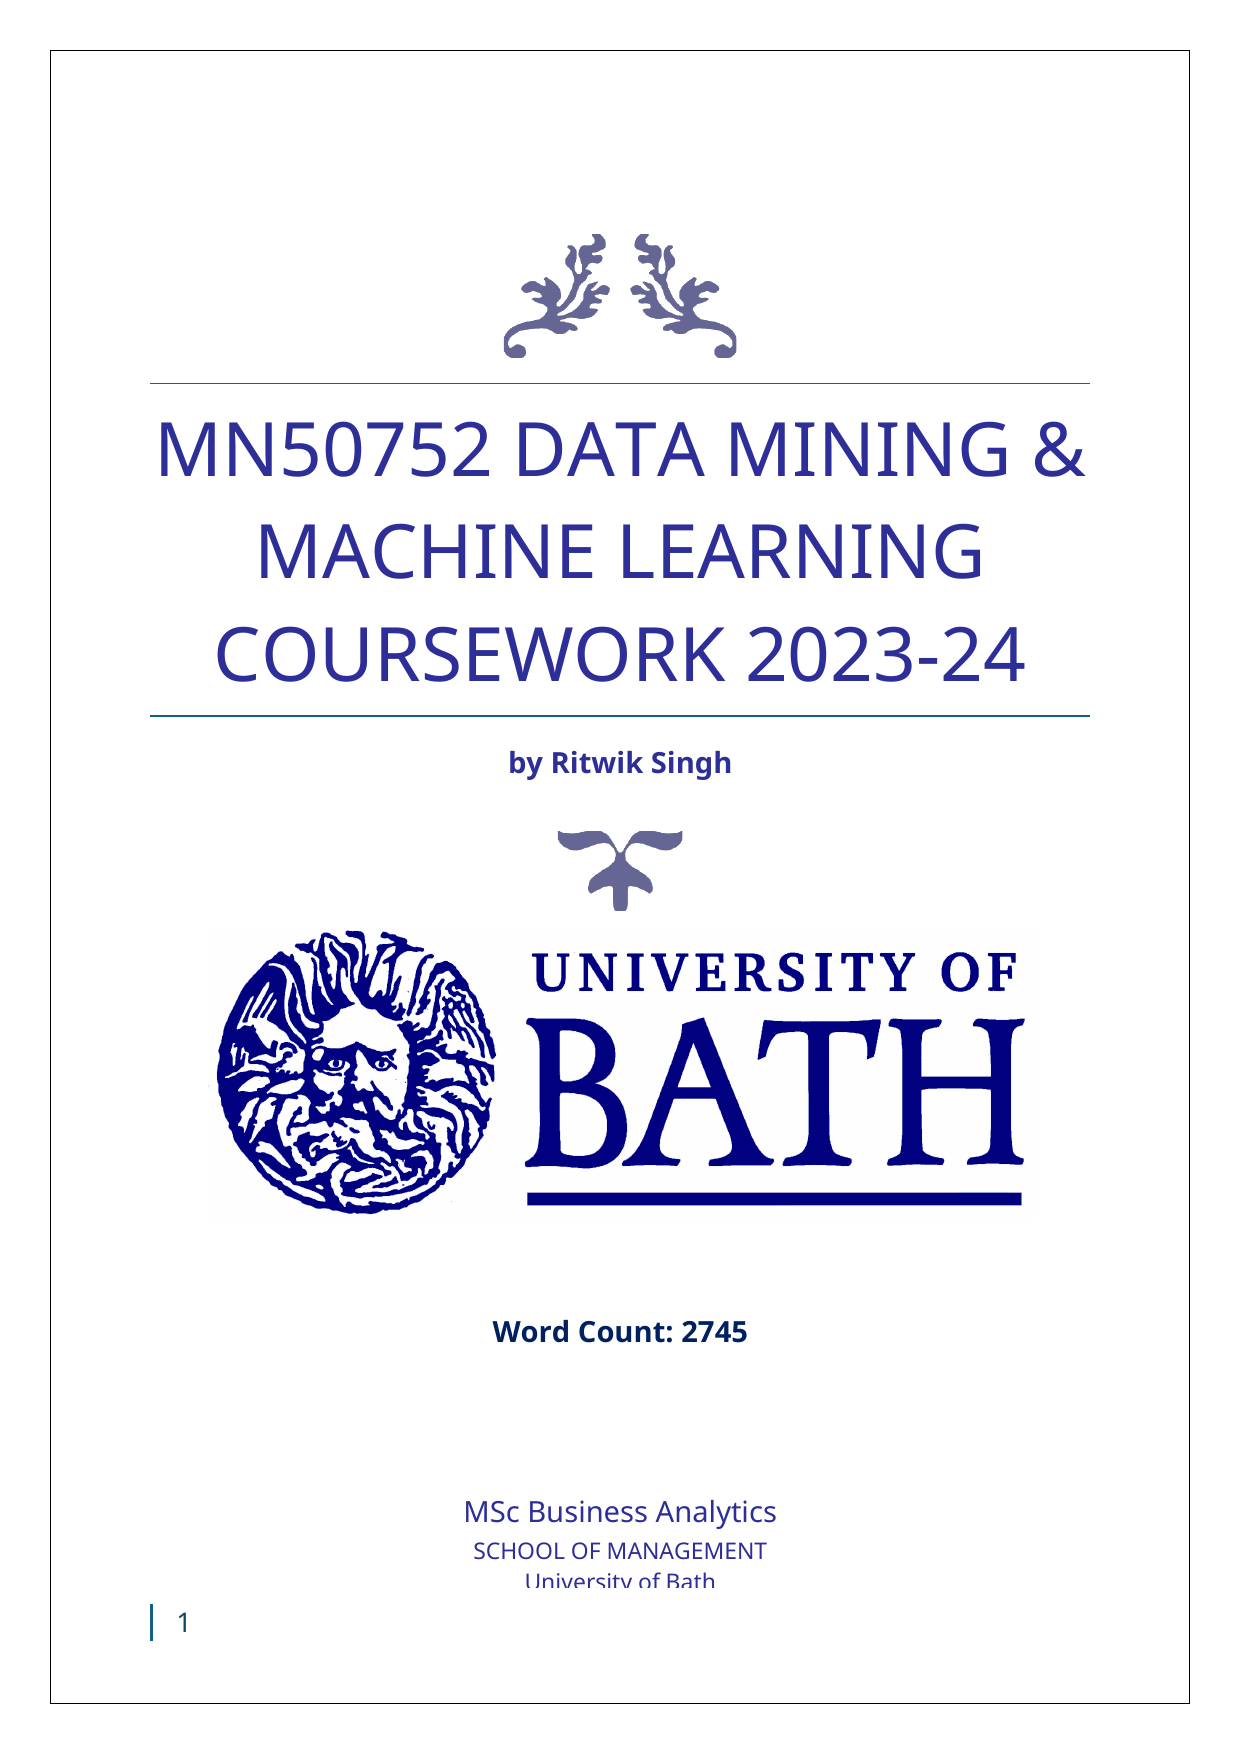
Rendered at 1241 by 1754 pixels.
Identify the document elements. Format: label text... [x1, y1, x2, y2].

text Word Count: 2745 [150, 1311, 1090, 1351]
text University of Bath [150, 1566, 1090, 1588]
text MSc Business Analytics [150, 1491, 1090, 1531]
text by Ritwik Singh [150, 742, 1090, 782]
text MN50752 Data Mining & Machine Learning Coursework 2023-24 [150, 384, 1090, 715]
text School of management [150, 1535, 1090, 1566]
